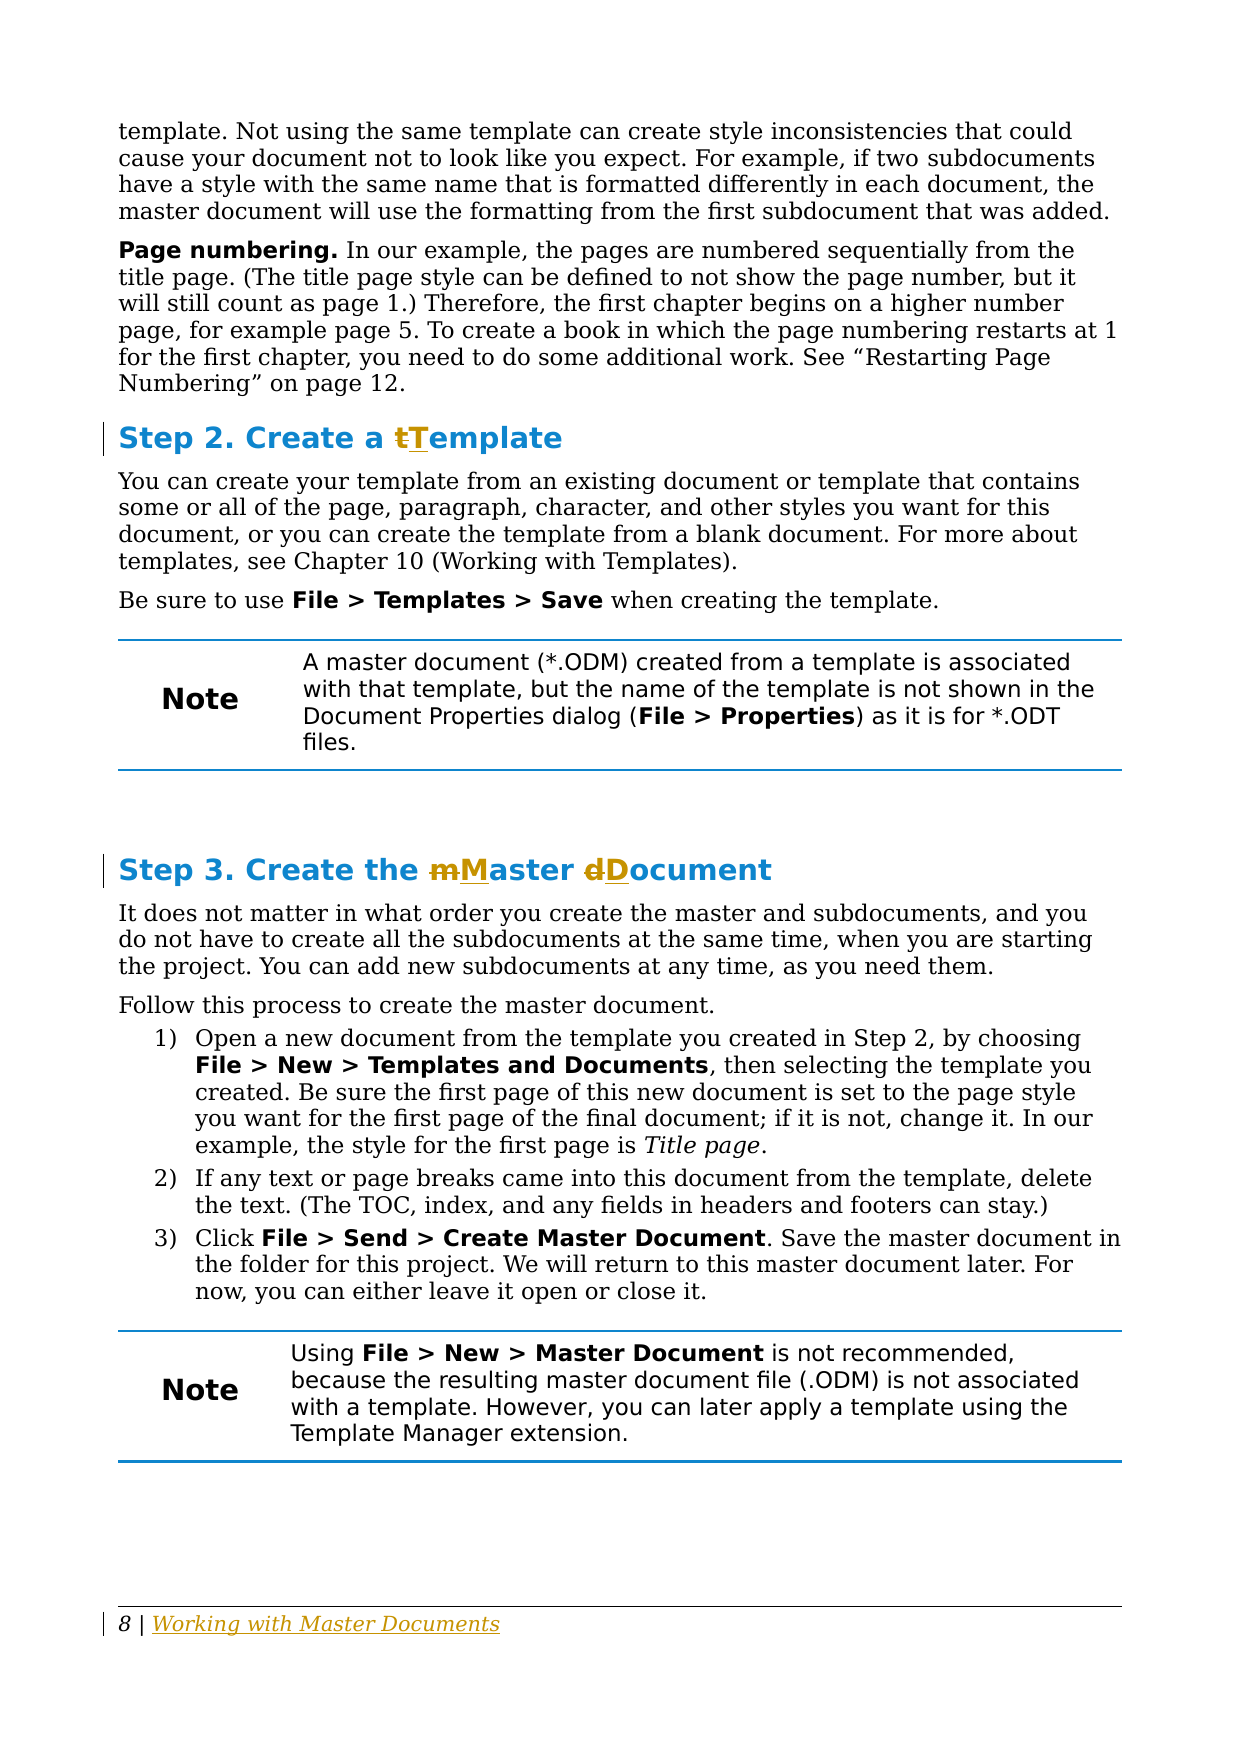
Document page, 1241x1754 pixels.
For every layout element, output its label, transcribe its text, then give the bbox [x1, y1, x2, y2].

table_header Using File > New > Master Document is not recommended, because the resulting master document file (.ODM) is not associated with a template. However, you can later apply a template using the Template Manager extension. [281, 1332, 1122, 1460]
list Open a new document from the template you created in Step 2, by choosing File > New > Templates and Documents, then selecting the template you created. Be sure the first page of this new document is set to the page style you want for the first page of the final document; if it is not, change it. In our example, the style for the first page is Title page. [177, 1026, 1122, 1159]
list If any text or page breaks came into this document from the template, delete the text. (The TOC, index, and any fields in headers and footers can stay.) [177, 1165, 1122, 1218]
list Follow this process to create the master document. [118, 992, 1122, 1019]
text Be sure to use File > Templates > Save when creating the template. [118, 587, 1122, 614]
text It does not matter in what order you create the master and subdocuments, and you do not have to create all the subdocuments at the same time, when you are starting the project. You can add new subdocuments at any time, as you need them. [118, 900, 1122, 980]
table_header Note [118, 1332, 281, 1460]
subtitle Step 2. Create a Template [118, 422, 1122, 456]
table_header Note [118, 641, 281, 769]
subtitle Step 3. Create the Master Document [118, 854, 1122, 888]
text template. Not using the same template can create style inconsistencies that could cause your document not to look like you expect. For example, if two subdocuments have a style with the same name that is formatted differently in each document, the master document will use the formatting from the first subdocument that was added. [118, 118, 1122, 225]
list Click File > Send > Create Master Document. Save the master document in the folder for this project. We will return to this master document later. For now, you can either leave it open or close it. [177, 1225, 1122, 1305]
text Page numbering. In our example, the pages are numbered sequentially from the title page. (The title page style can be defined to not show the page number, but it will still count as page 1.) Therefore, the first chapter begins on a higher number page, for example page 5. To create a book in which the page numbering restarts at 1 for the first chapter, you need to do some additional work. See “Restarting pPage nNumbering” on page 12. [118, 237, 1122, 397]
table_header A master document (*.ODM) created from a template is associated with that template, but the name of the template is not shown in the Document Properties dialog (File > Properties) as it is for *.ODT files. [281, 641, 1122, 769]
text You can create your template from an existing document or template that contains some or all of the page, paragraph, character, and other styles you want for this document, or you can create the template from a blank document. For more about templates, see Chapter 10 (Working with Templates). [118, 468, 1122, 574]
